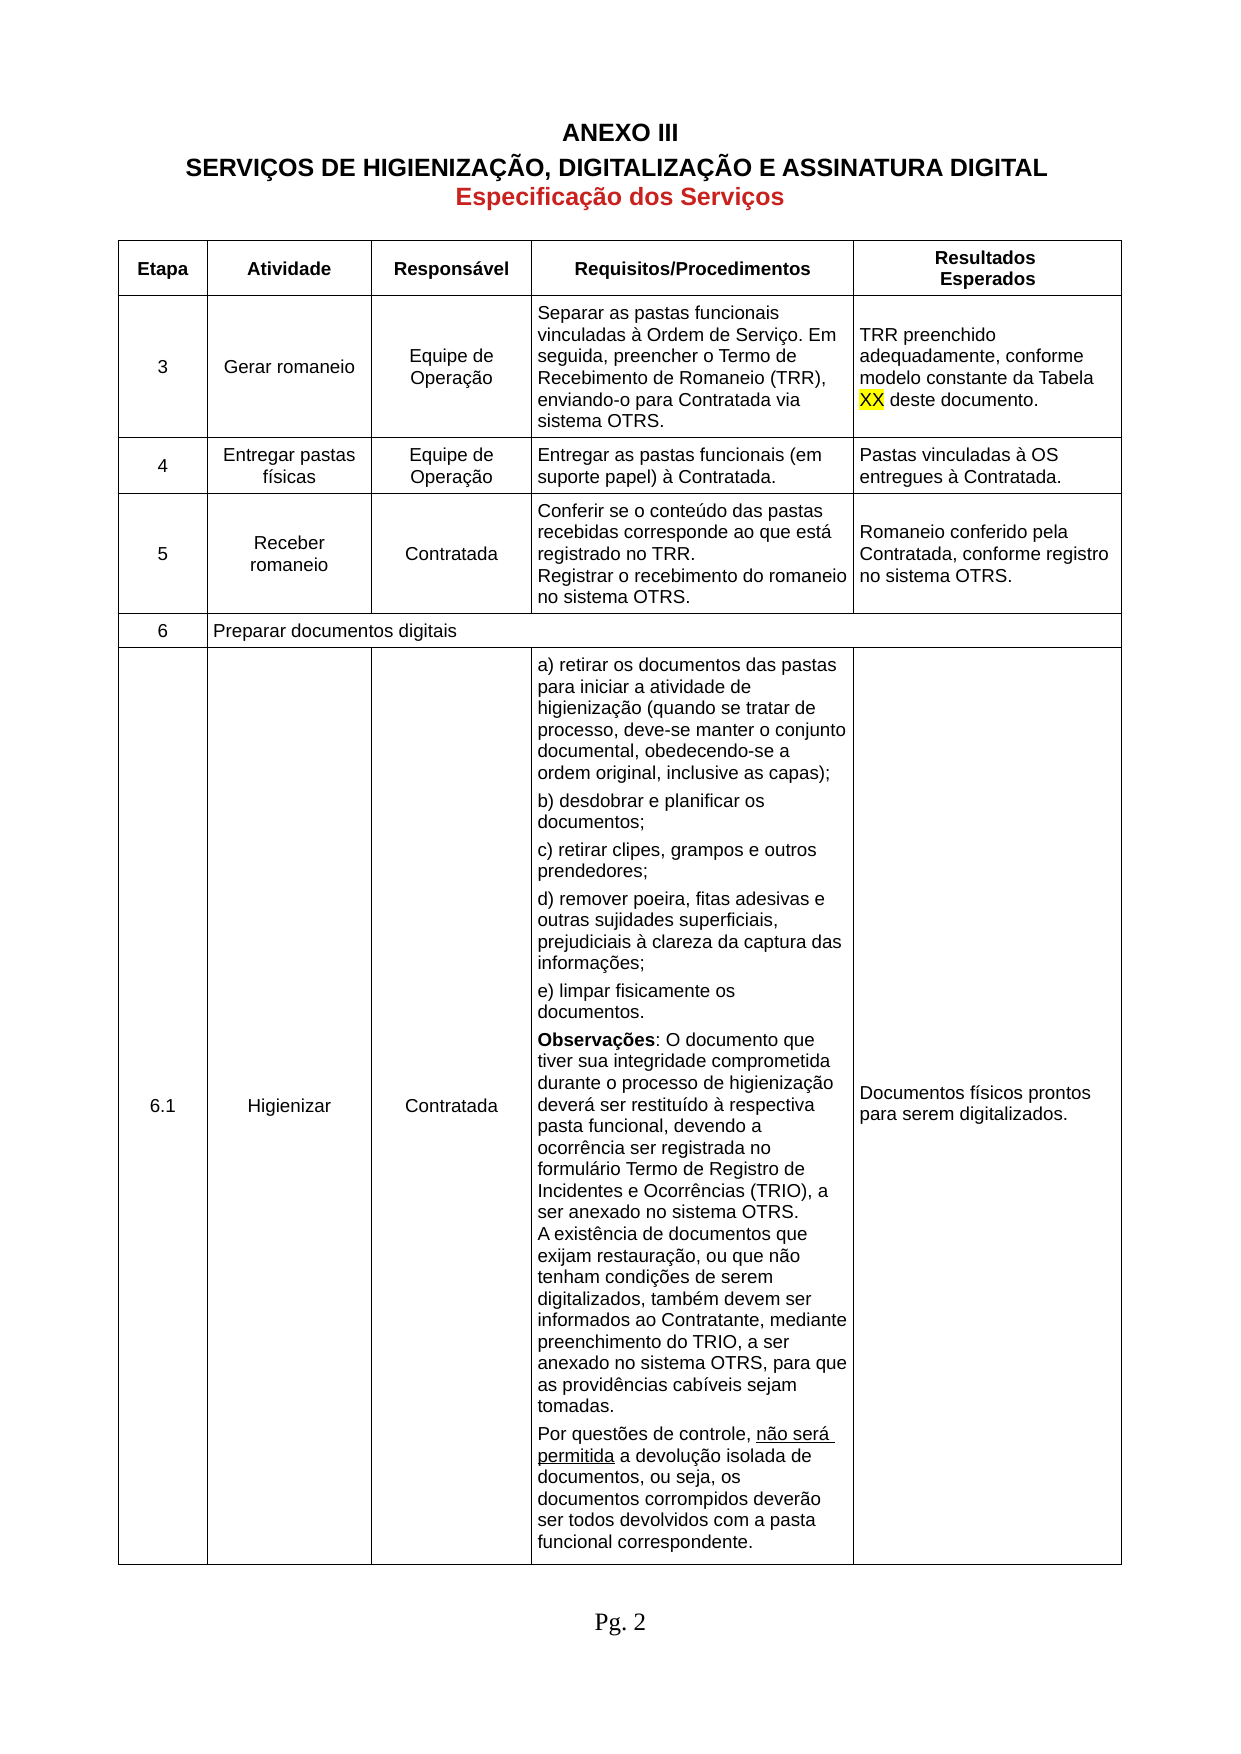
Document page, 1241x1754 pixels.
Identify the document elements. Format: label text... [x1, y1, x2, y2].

table_cell Romaneio conferido pela Contratada, conforme registro no sistema OTRS. [854, 494, 1121, 613]
table_cell TRR preenchido adequadamente, conforme modelo constante da Tabela XX deste documento. [854, 296, 1121, 437]
table_cell 4 [119, 438, 207, 493]
table_cell Conferir se o conteúdo das pastas recebidas corresponde ao que está registrado no TRR. Registrar o recebimento do romaneio no sistema OTRS. [532, 494, 853, 613]
table_cell Receber romaneio [208, 494, 371, 613]
table_header Resultados Esperados [854, 241, 1121, 295]
table_cell Preparar documentos digitais [208, 614, 1121, 647]
table_cell Contratada [372, 494, 531, 613]
table_header Etapa [119, 241, 207, 295]
table_cell Equipe de Operação [372, 296, 531, 437]
table_cell Contratada [372, 648, 531, 1564]
table_cell Entregar as pastas funcionais (em suporte papel) à Contratada. [532, 438, 853, 493]
table_cell 3 [119, 296, 207, 437]
table_cell 6.1 [119, 648, 207, 1564]
table_header Atividade [208, 241, 371, 295]
table_cell Pastas vinculadas à OS entregues à Contratada. [854, 438, 1121, 493]
table_cell a) retirar os documentos das pastas para iniciar a atividade de higienização (quando se tratar de processo, deve-se manter o conjunto documental, obedecendo-se a ordem original, inclusive as capas); b) desdobrar e planificar os documentos; c) retirar clipes, grampos e outros prendedores; d) remover poeira, fitas adesivas e outras sujidades superficiais, prejudiciais à clareza da captura das informações; e) limpar fisicamente os documentos. Observações: O documento que tiver sua integridade comprometida durante o processo de higienização deverá ser restituído à respectiva pasta funcional, devendo a ocorrência ser registrada no formulário Termo de Registro de Incidentes e Ocorrências (TRIO), a ser anexado no sistema OTRS. A existência de documentos que exijam restauração, ou que não tenham condições de serem digitalizados, também devem ser informados ao Contratante, mediante preenchimento do TRIO, a ser anexado no sistema OTRS, para que as providências cabíveis sejam tomadas. Por questões de controle, não será permitida a devolução isolada de documentos, ou seja, os documentos corrompidos deverão ser todos devolvidos com a pasta funcional correspondente. [532, 648, 853, 1564]
table_cell Entregar pastas físicas [208, 438, 371, 493]
table_cell Gerar romaneio [208, 296, 371, 437]
table_cell Equipe de Operação [372, 438, 531, 493]
table_cell Higienizar [208, 648, 371, 1564]
table_cell Separar as pastas funcionais vinculadas à Ordem de Serviço. Em seguida, preencher o Termo de Recebimento de Romaneio (TRR), enviando-o para Contratada via sistema OTRS. [532, 296, 853, 437]
table_header Requisitos/Procedimentos [532, 241, 853, 295]
table_cell 6 [119, 614, 207, 647]
table_cell 5 [119, 494, 207, 613]
table_cell Documentos físicos prontos para serem digitalizados. [854, 648, 1121, 1564]
table_header Responsável [372, 241, 531, 295]
